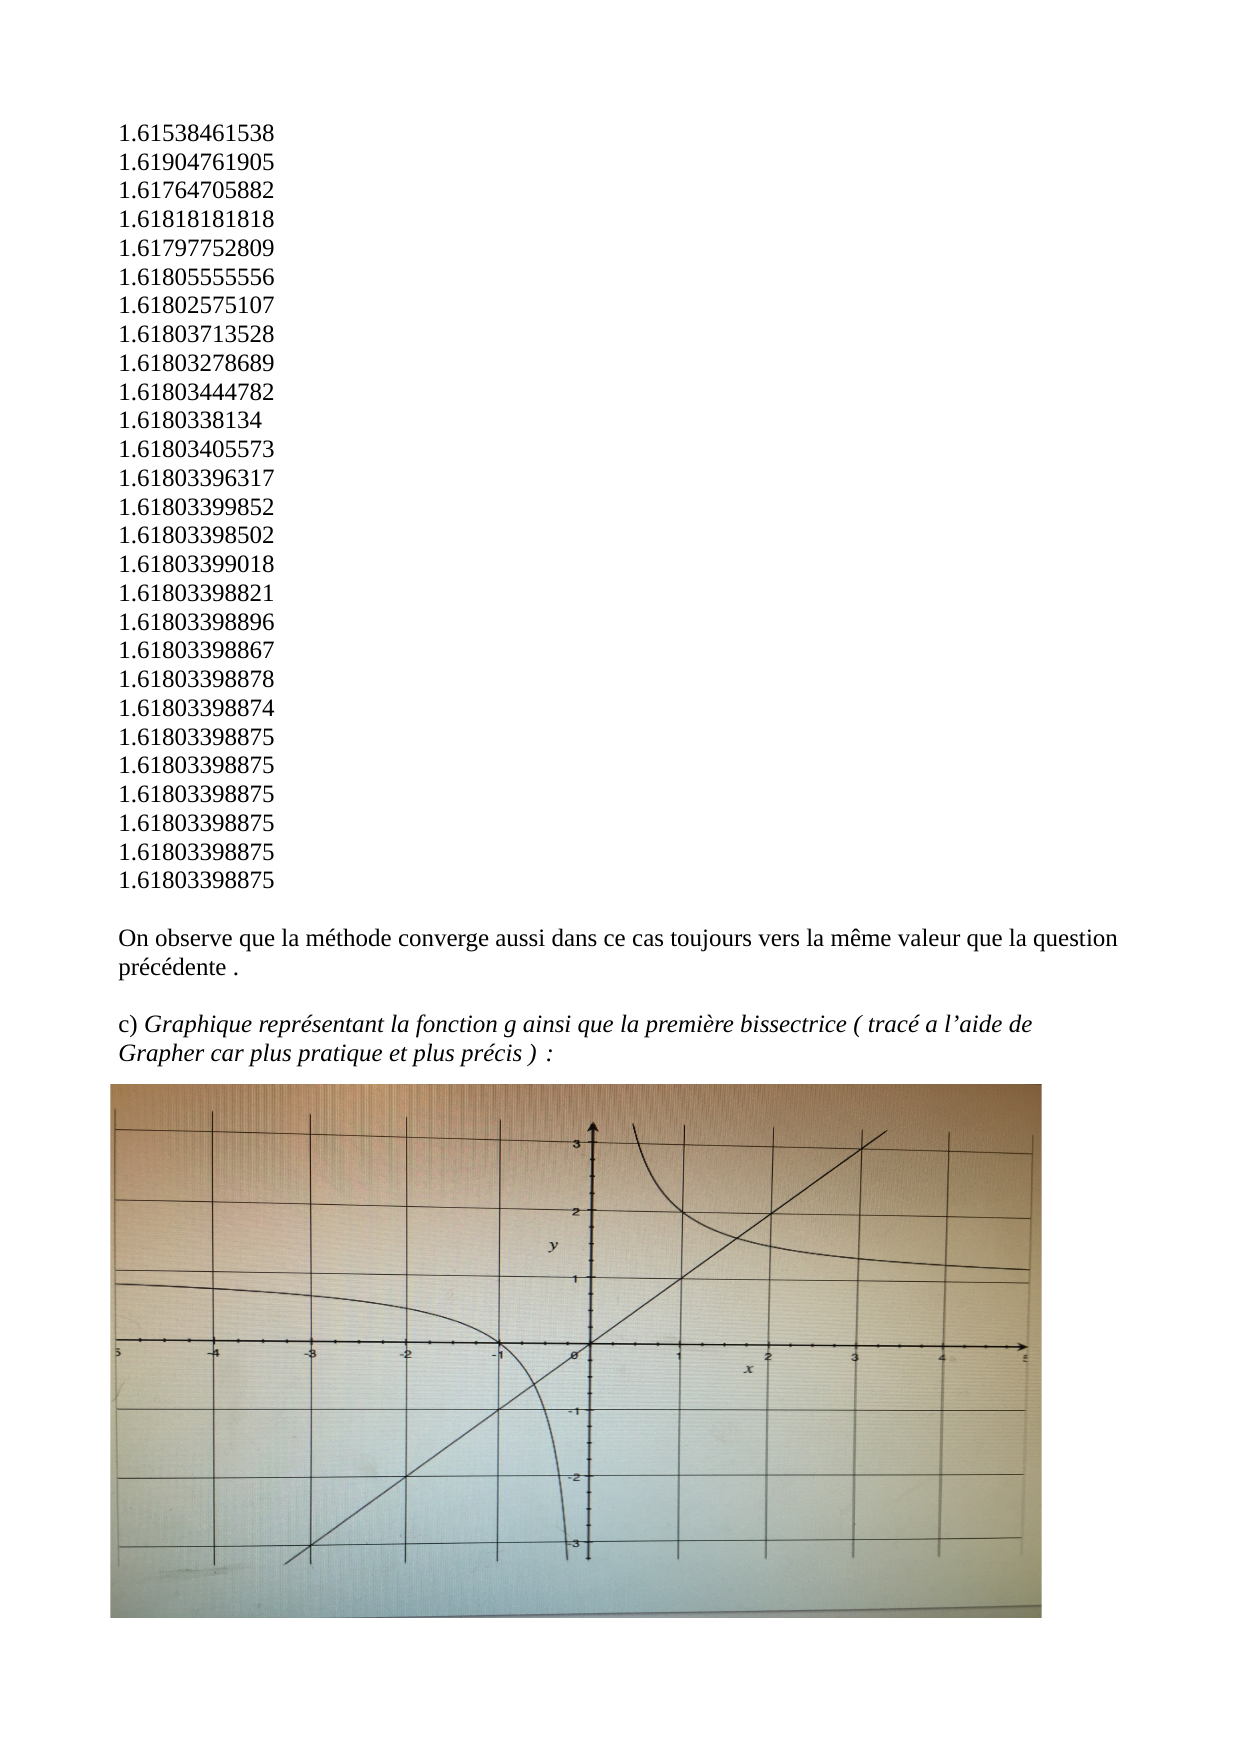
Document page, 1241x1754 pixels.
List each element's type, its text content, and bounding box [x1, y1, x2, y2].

text 1.61797752809 [118, 233, 1122, 262]
text 1.61803713528 [118, 319, 1122, 348]
text 1.61764705882 [118, 176, 1122, 204]
text 1.61803398867 [118, 636, 1122, 664]
text 1.61803405573 [118, 434, 1122, 463]
picture [110, 1084, 1042, 1618]
text 1.61803398875 [118, 779, 1122, 808]
text 1.61904761905 [118, 147, 1122, 176]
text 1.61803398874 [118, 693, 1122, 722]
text c) Graphique représentant la fonction g ainsi que la première bissectrice ( tracé a l’aide de Grapher car plus pratique et plus précis ) : [118, 1009, 1122, 1067]
text 1.61803398878 [118, 664, 1122, 693]
text 1.61803396317 [118, 463, 1122, 492]
text 1.61802575107 [118, 291, 1122, 319]
text 1.61803398875 [118, 751, 1122, 779]
text 1.61805555556 [118, 262, 1122, 291]
text 1.61803399852 [118, 492, 1122, 521]
text 1.61803398896 [118, 607, 1122, 636]
text 1.61803444782 [118, 377, 1122, 406]
text 1.61818181818 [118, 204, 1122, 233]
text 1.6180338134 [118, 406, 1122, 434]
text 1.61803278689 [118, 348, 1122, 377]
text 1.61803398875 [118, 808, 1122, 837]
text 1.61803399018 [118, 549, 1122, 578]
text 1.61803398875 [118, 837, 1122, 866]
text 1.61803398821 [118, 578, 1122, 607]
text 1.61538461538 [118, 118, 1122, 147]
text 1.61803398502 [118, 521, 1122, 549]
text 1.61803398875 [118, 722, 1122, 751]
text 1.61803398875 [118, 866, 1122, 894]
text On observe que la méthode converge aussi dans ce cas toujours vers la même valeur que la question précédente . [118, 923, 1122, 981]
